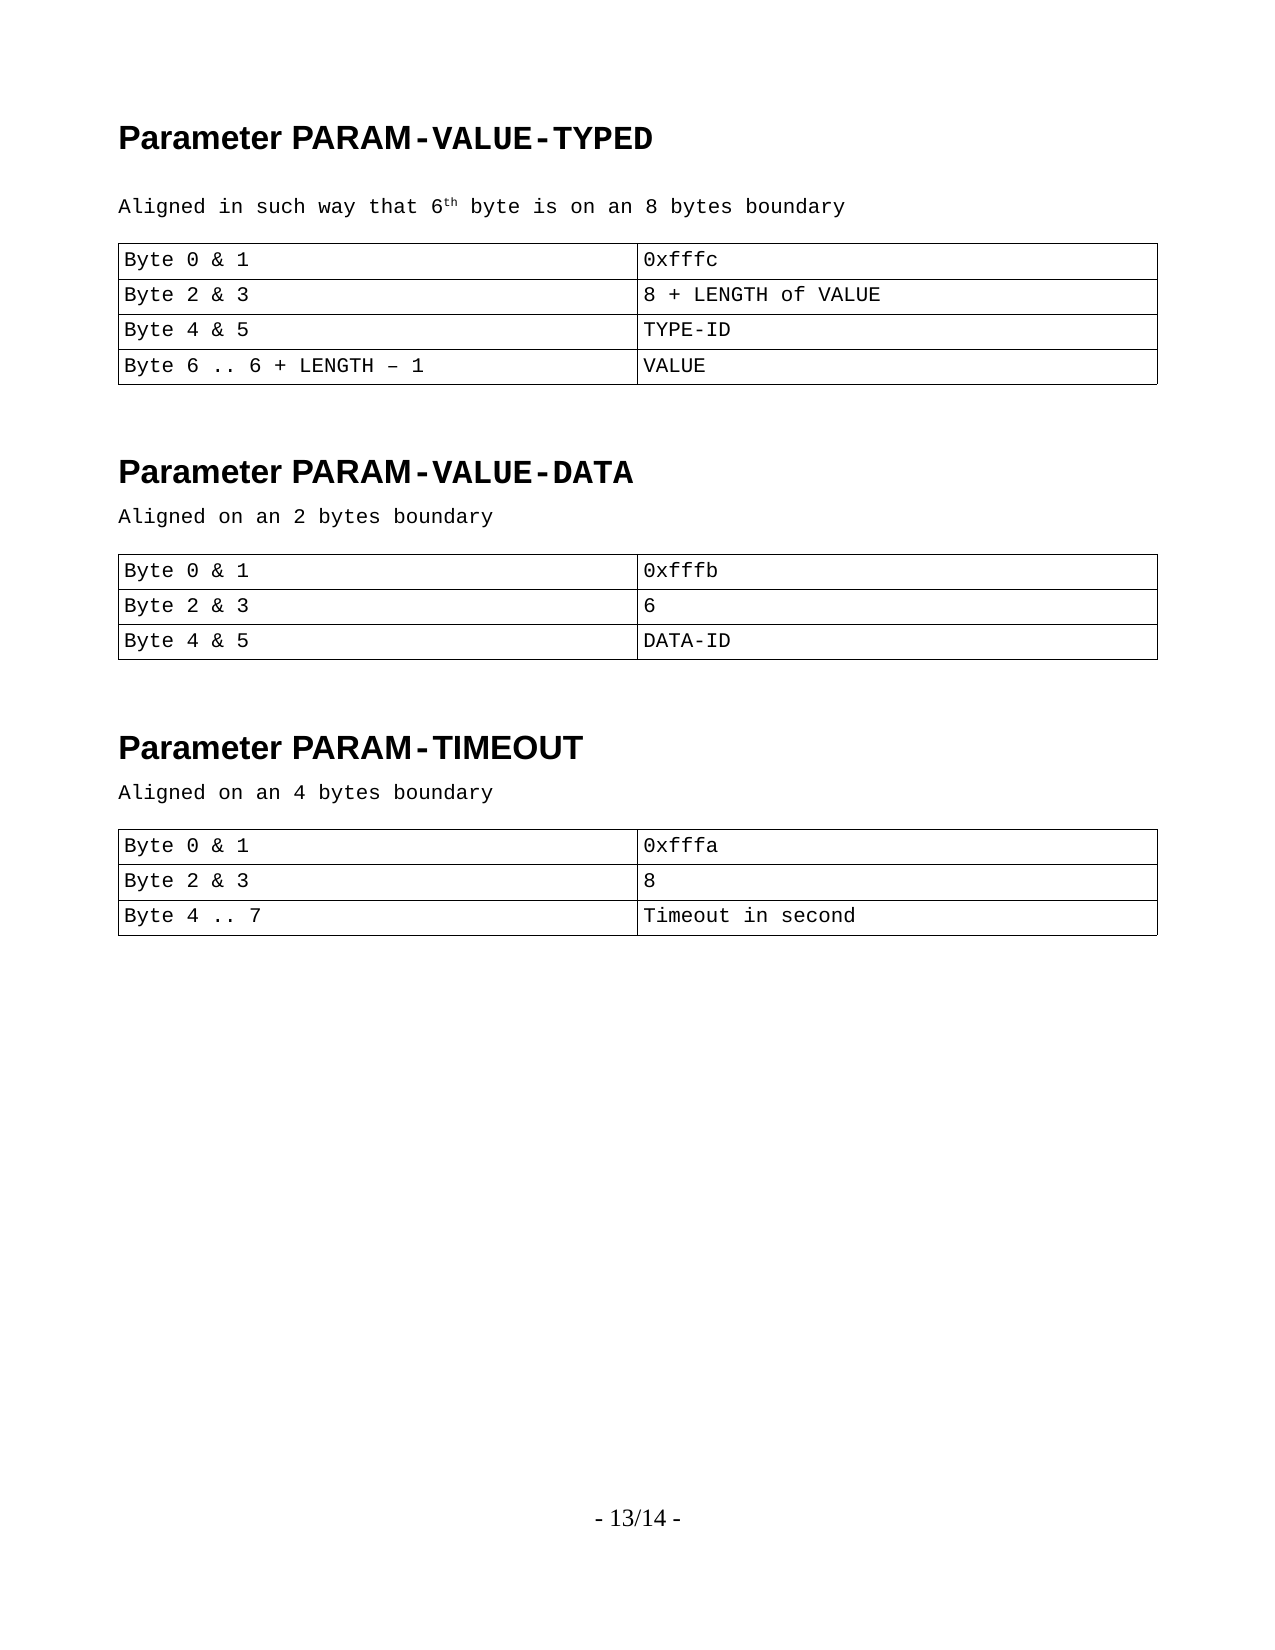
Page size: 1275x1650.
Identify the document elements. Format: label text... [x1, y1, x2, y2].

subtitle Parameter PARAM-TIMEOUT [118, 728, 1157, 769]
text Aligned in such way that 6th byte is on an 8 bytes boundary [118, 196, 1157, 219]
table_cell Byte 4 & 5 [119, 315, 637, 349]
table_cell 8 [638, 865, 1157, 899]
table_cell Timeout in second [638, 901, 1157, 935]
text Aligned on an 2 bytes boundary [118, 506, 1157, 530]
text Aligned on an 4 bytes boundary [118, 782, 1157, 805]
table_cell DATA-ID [638, 625, 1157, 659]
table_header Byte 0 & 1 [119, 830, 637, 864]
table_cell TYPE-ID [638, 315, 1157, 349]
table_header 0xfffc [638, 244, 1157, 278]
table_cell Byte 2 & 3 [119, 590, 637, 624]
table_header 0xfffa [638, 830, 1157, 864]
table_cell Byte 6 .. 6 + LENGTH – 1 [119, 350, 637, 384]
table_cell Byte 2 & 3 [119, 280, 637, 314]
table_cell Byte 2 & 3 [119, 865, 637, 899]
table_cell 8 + LENGTH of VALUE [638, 280, 1157, 314]
table_header Byte 0 & 1 [119, 555, 637, 589]
table_cell VALUE [638, 350, 1157, 384]
table_cell 6 [638, 590, 1157, 624]
table_cell Byte 4 & 5 [119, 625, 637, 659]
table_header 0xfffb [638, 555, 1157, 589]
subtitle Parameter PARAM-VALUE-DATA [118, 452, 1157, 494]
table_header Byte 0 & 1 [119, 244, 637, 278]
table_cell Byte 4 .. 7 [119, 901, 637, 935]
subtitle Parameter PARAM-VALUE-TYPED [118, 118, 1157, 160]
